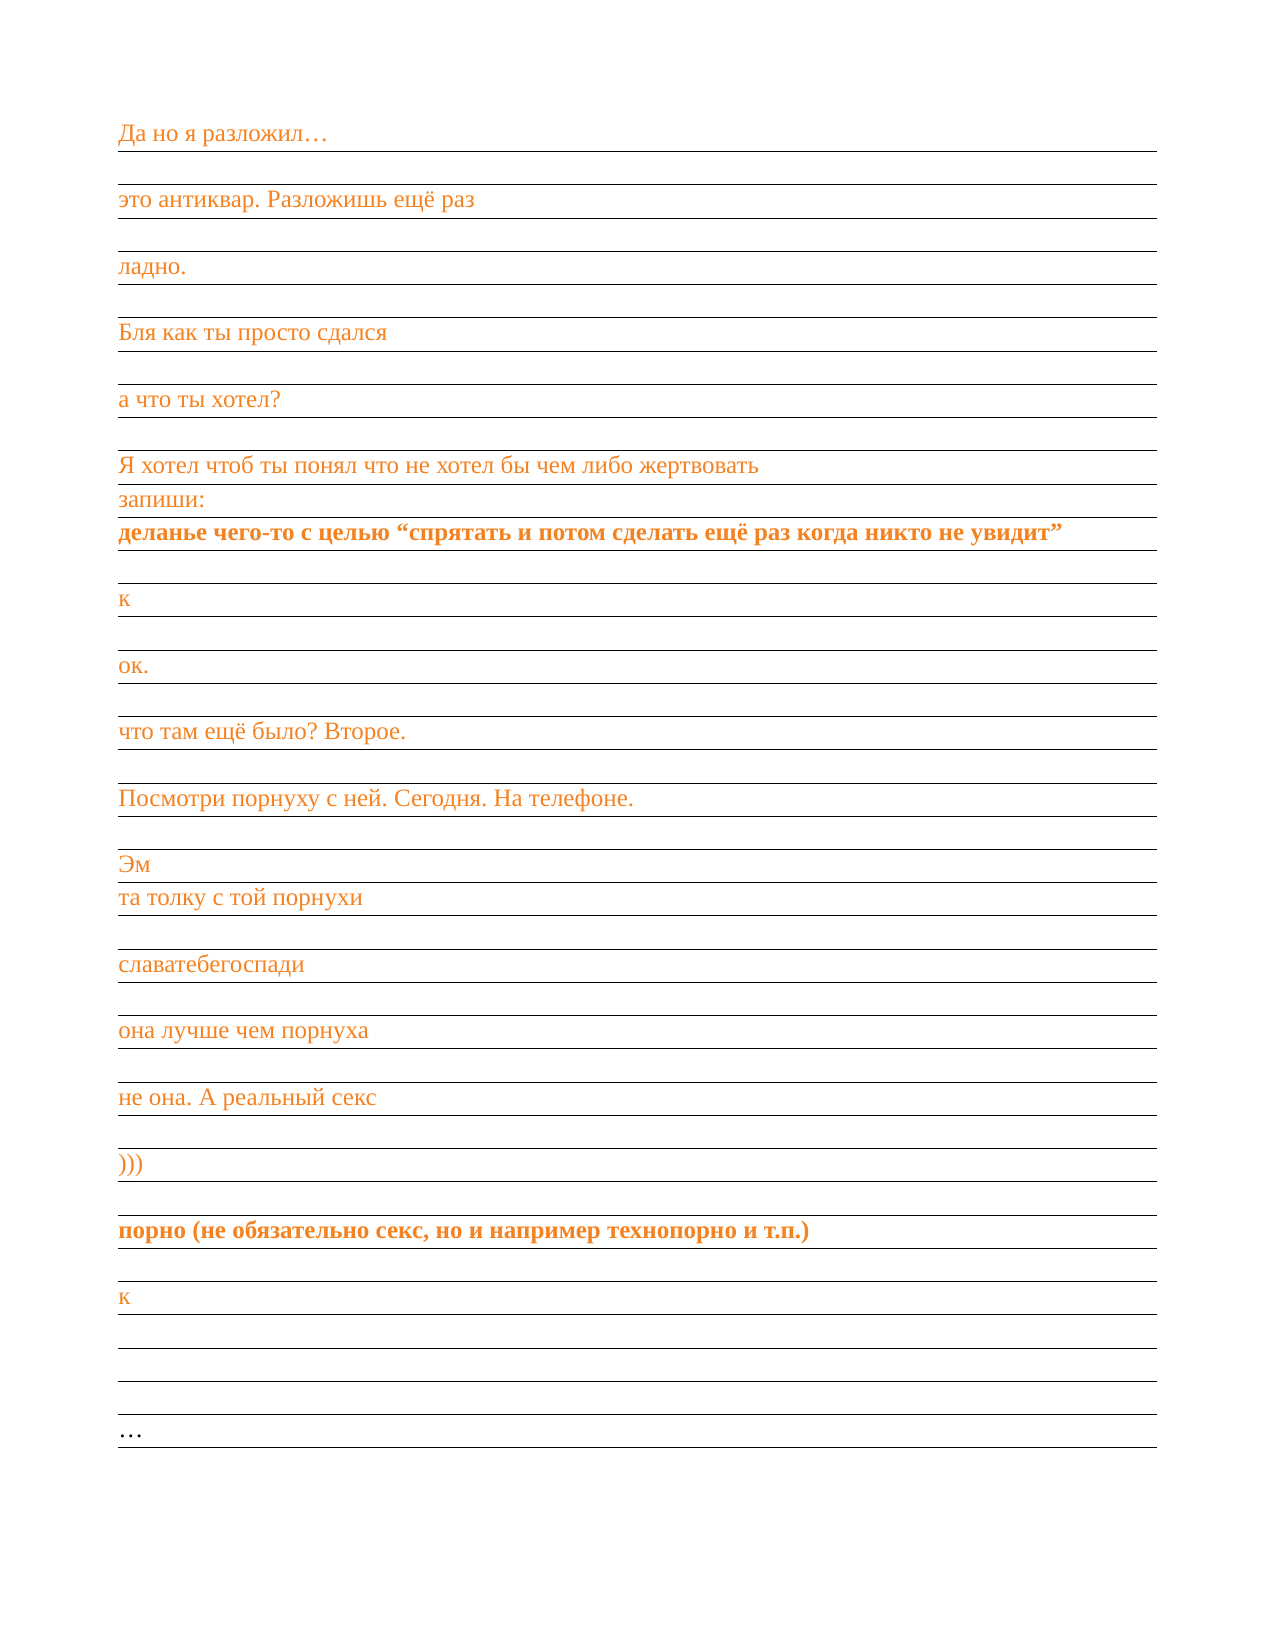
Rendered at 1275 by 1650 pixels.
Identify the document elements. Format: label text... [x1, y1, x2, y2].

text к [118, 584, 1157, 616]
text та толку с той порнухи [118, 883, 1157, 915]
text Посмотри порнуху с ней. Сегодня. На телефоне. [118, 784, 1157, 816]
text Да но я разложил… [118, 118, 1157, 151]
text это антиквар. Разложишь ещё раз [118, 185, 1157, 218]
text … [118, 1415, 1157, 1447]
text славатебегоспади [118, 950, 1157, 982]
text Я хотел чтоб ты понял что не хотел бы чем либо жертвовать [118, 451, 1157, 484]
text не она. А реальный секс [118, 1083, 1157, 1115]
text к [118, 1282, 1157, 1314]
text деланье чего-то с целью “спрятать и потом сделать ещё раз когда никто не увидит” [118, 518, 1157, 550]
text она лучше чем порнуха [118, 1016, 1157, 1048]
text ок. [118, 651, 1157, 683]
text ладно. [118, 252, 1157, 284]
text порно (не обязательно секс, но и например технопорно и т.п.) [118, 1216, 1157, 1248]
text Бля как ты просто сдался [118, 318, 1157, 351]
text запиши: [118, 485, 1157, 517]
text что там ещё было? Второе. [118, 717, 1157, 749]
text Эм [118, 850, 1157, 882]
text а что ты хотел? [118, 385, 1157, 417]
text ))) [118, 1149, 1157, 1181]
